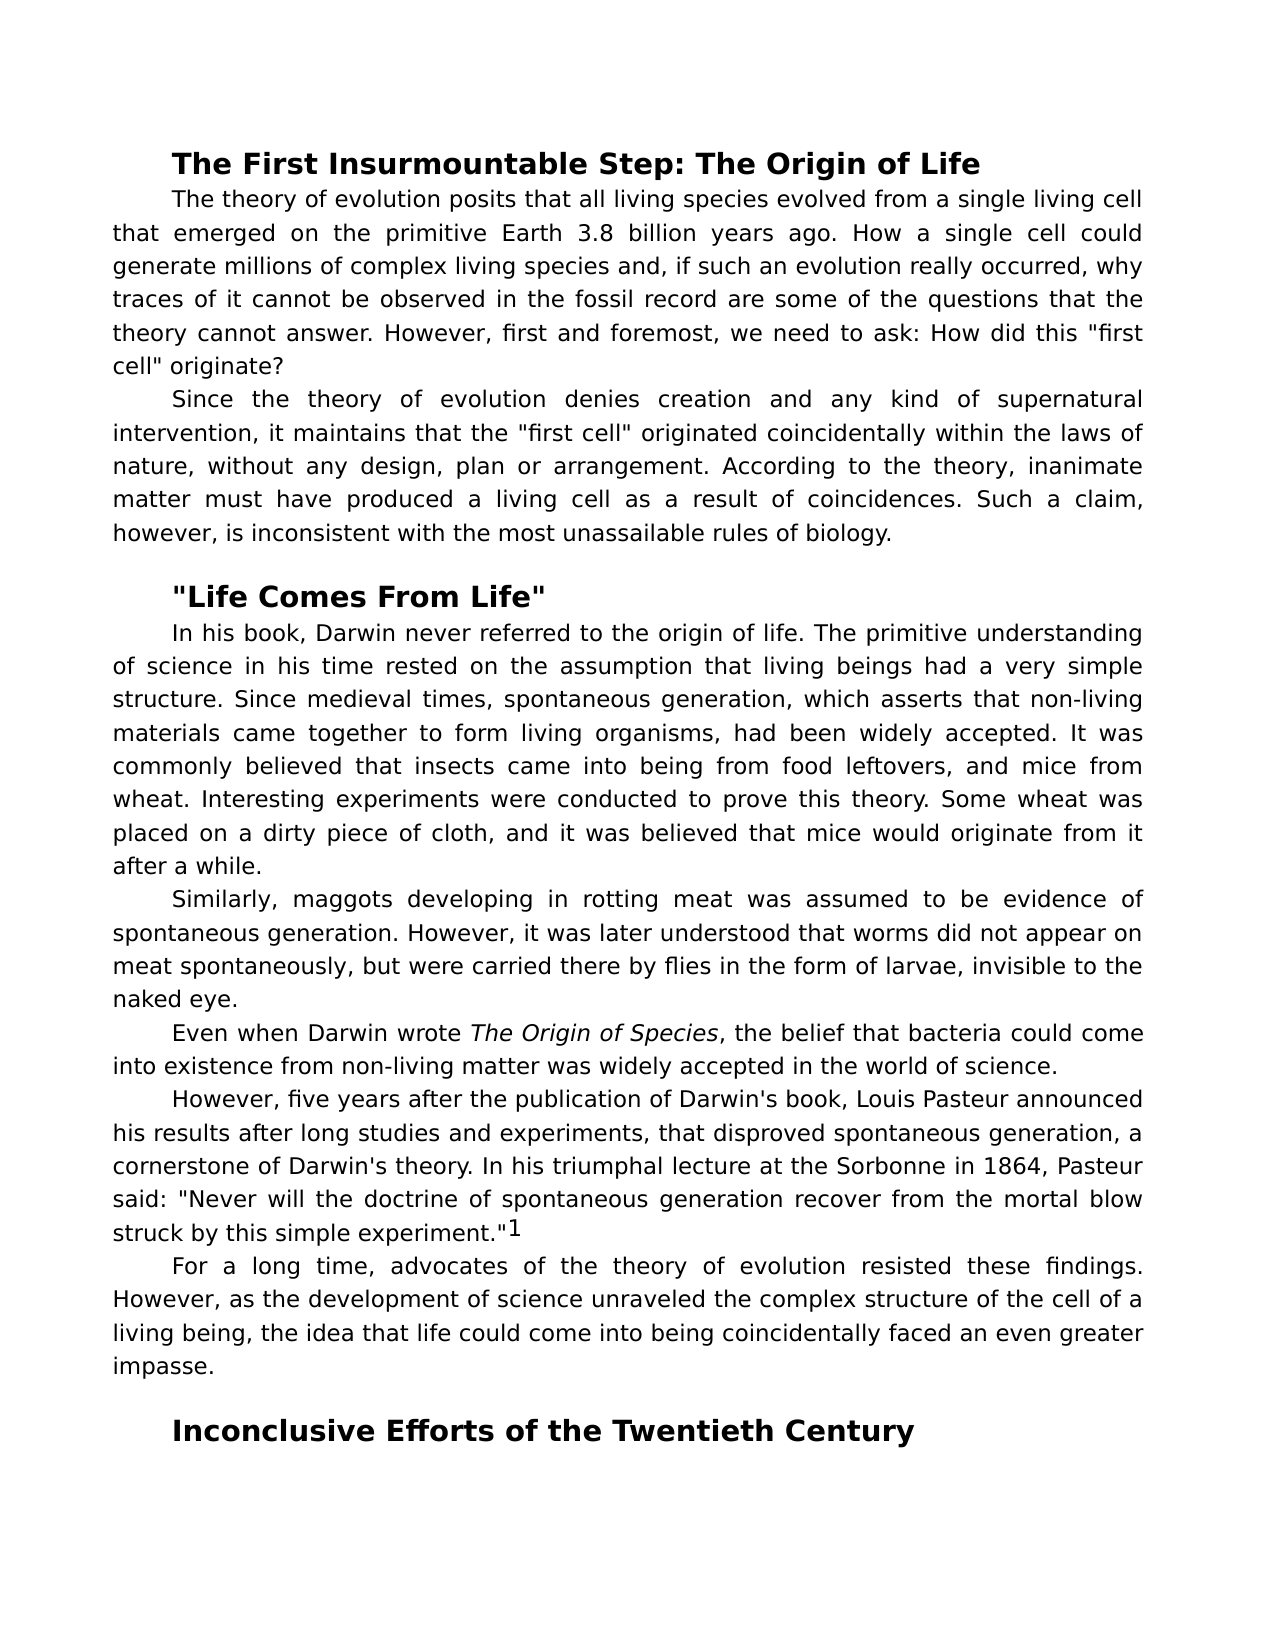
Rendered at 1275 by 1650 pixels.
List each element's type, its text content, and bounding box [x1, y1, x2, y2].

text "Life Comes From Life" [112, 581, 1145, 614]
text Since the theory of evolution denies creation and any kind of supernatural intervention, it maintains that the "first cell" originated coincidentally within the laws of nature, without any design, plan or arrangement. According to the theory, inanimate matter must have produced a living cell as a result of coincidences. Such a claim, however, is inconsistent with the most unassailable rules of biology. [112, 381, 1145, 548]
text However, five years after the publication of Darwin's book, Louis Pasteur announced his results after long studies and experiments, that disproved spontaneous generation, a cornerstone of Darwin's theory. In his triumphal lecture at the Sorbonne in 1864, Pasteur said: "Never will the doctrine of spontaneous generation recover from the mortal blow struck by this simple experiment."1 [112, 1081, 1145, 1248]
text The First Insurmountable Step: The Origin of Life [112, 148, 1145, 181]
text For a long time, advocates of the theory of evolution resisted these findings. However, as the development of science unraveled the complex structure of the cell of a living being, the idea that life could come into being coincidentally faced an even greater impasse. [112, 1248, 1145, 1381]
text Similarly, maggots developing in rotting meat was assumed to be evidence of spontaneous generation. However, it was later understood that worms did not appear on meat spontaneously, but were carried there by flies in the form of larvae, invisible to the naked eye. [112, 881, 1145, 1014]
text Inconclusive Efforts of the Twentieth Century [112, 1414, 1145, 1448]
text Even when Darwin wrote The Origin of Species, the belief that bacteria could come into existence from non-living matter was widely accepted in the world of science. [112, 1014, 1145, 1081]
text The theory of evolution posits that all living species evolved from a single living cell that emerged on the primitive Earth 3.8 billion years ago. How a single cell could generate millions of complex living species and, if such an evolution really occurred, why traces of it cannot be observed in the fossil record are some of the questions that the theory cannot answer. However, first and foremost, we need to ask: How did this "first cell" originate? [112, 181, 1145, 381]
text In his book, Darwin never referred to the origin of life. The primitive understanding of science in his time rested on the assumption that living beings had a very simple structure. Since medieval times, spontaneous generation, which asserts that non-living materials came together to form living organisms, had been widely accepted. It was commonly believed that insects came into being from food leftovers, and mice from wheat. Interesting experiments were conducted to prove this theory. Some wheat was placed on a dirty piece of cloth, and it was believed that mice would originate from it after a while. [112, 614, 1145, 881]
